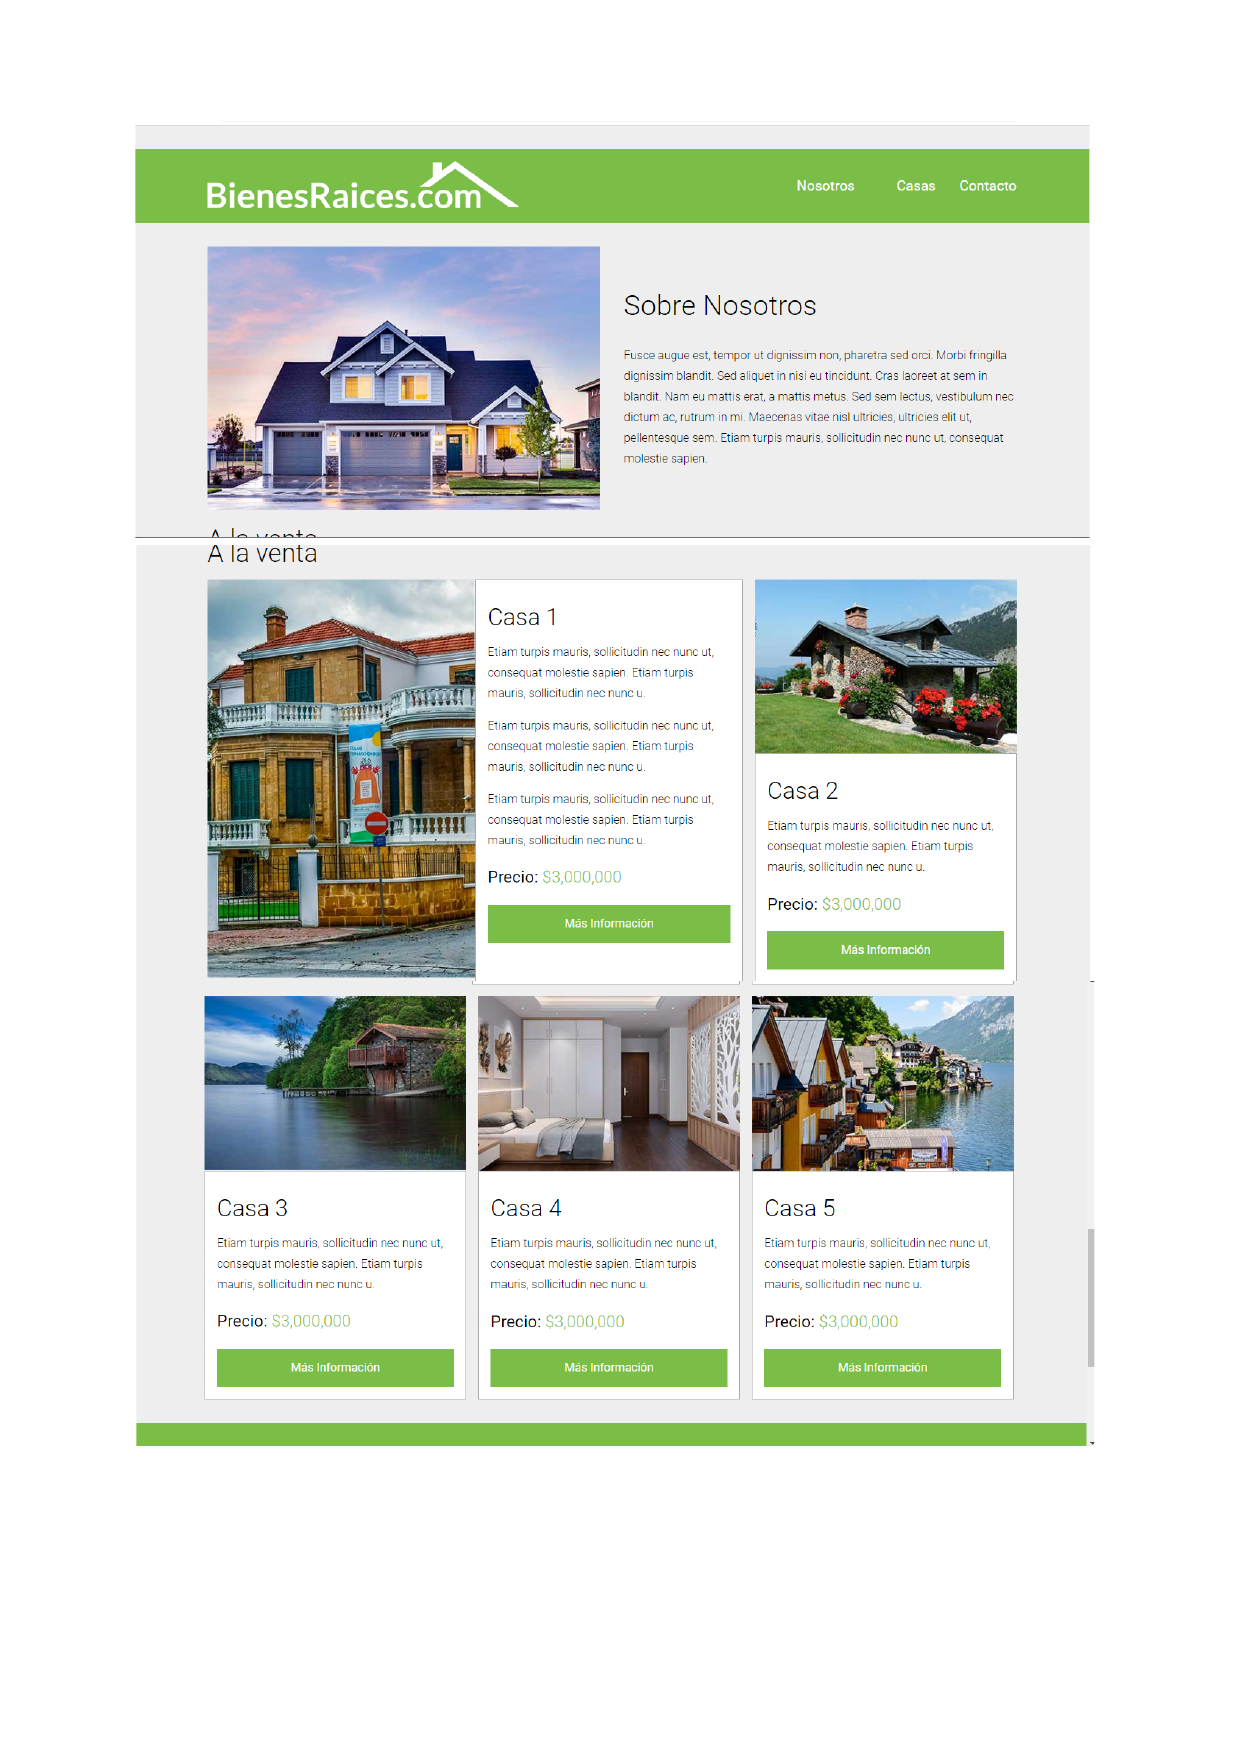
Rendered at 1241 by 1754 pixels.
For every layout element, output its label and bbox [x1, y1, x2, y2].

picture [135, 121, 1090, 538]
picture [136, 545, 1095, 1446]
